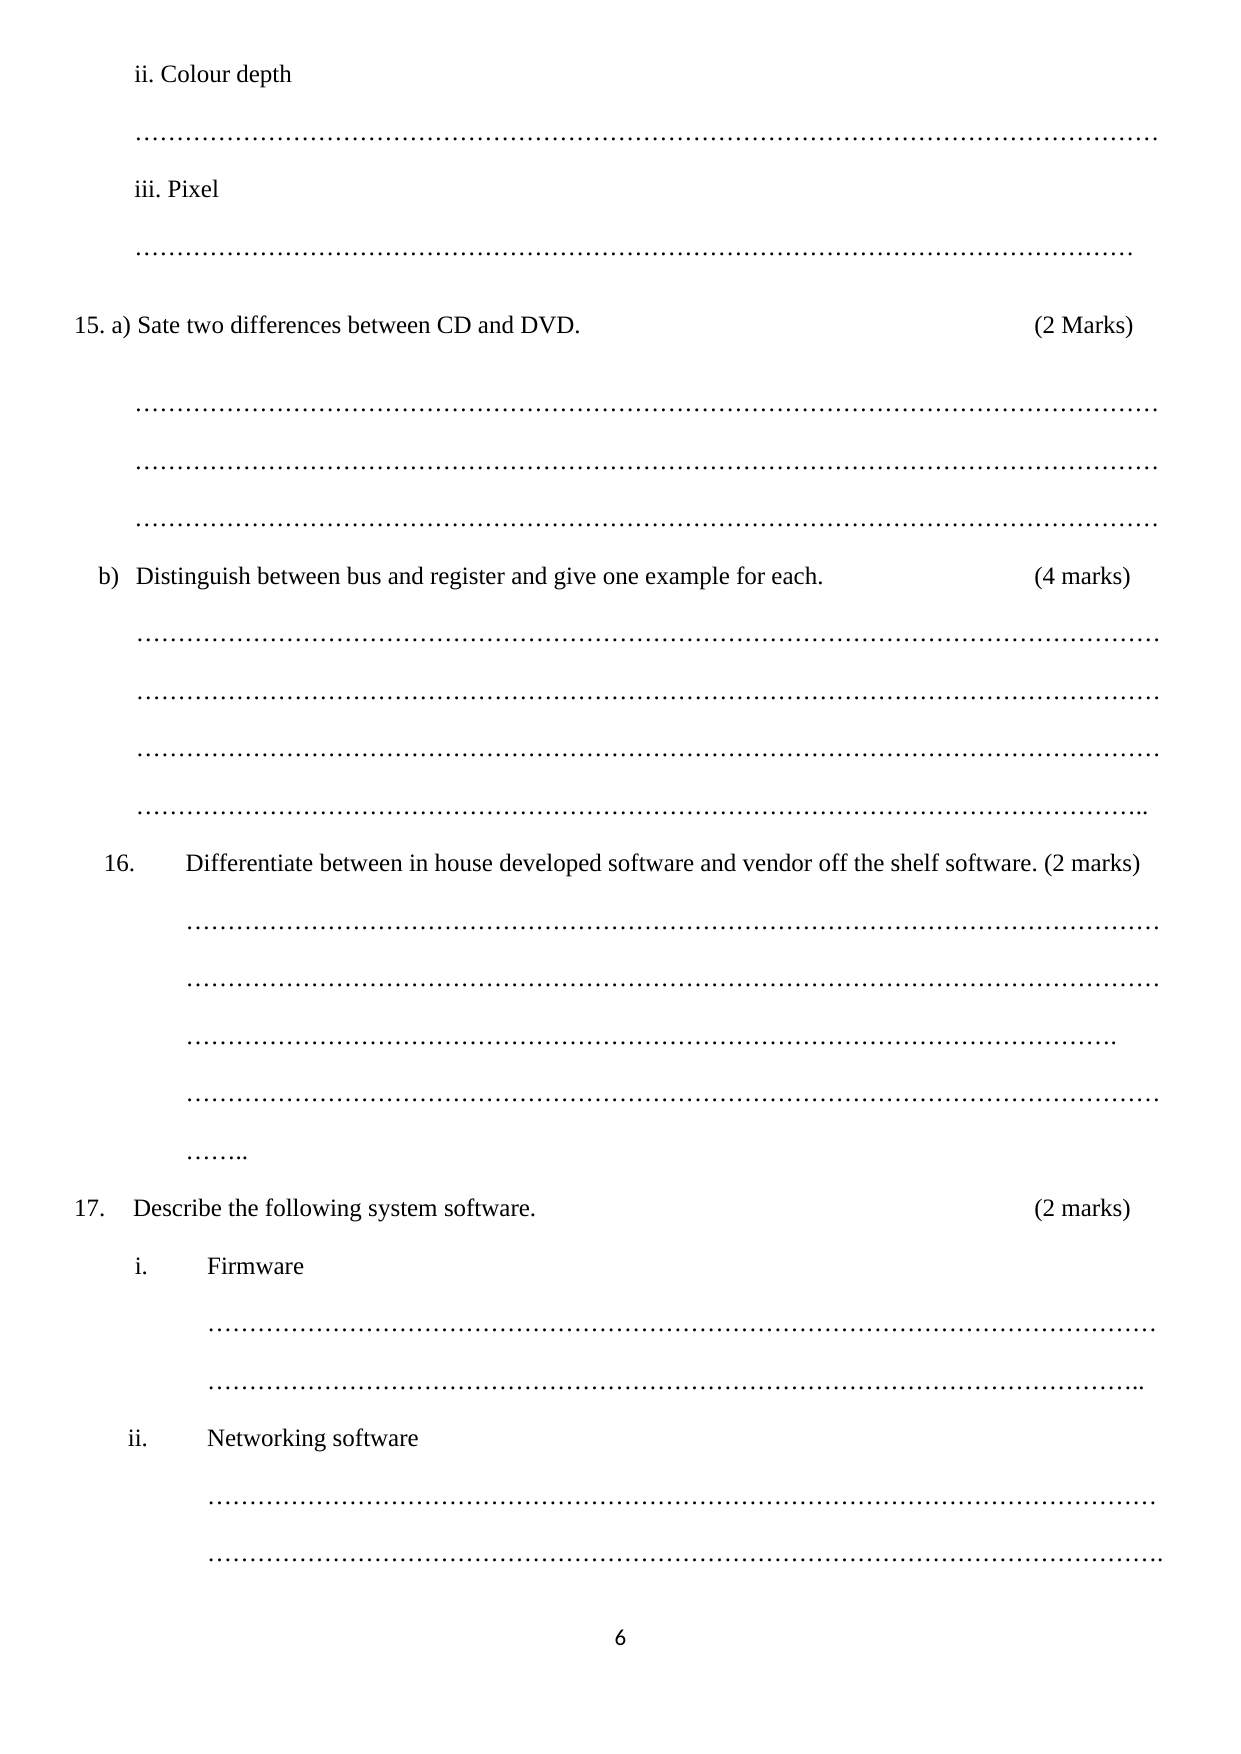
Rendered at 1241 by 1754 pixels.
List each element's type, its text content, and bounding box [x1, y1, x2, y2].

list ii. Colour depth …………………………………………………………………………………………………………… [74, 59, 1181, 145]
list Describe the following system software. (2 marks) [74, 1193, 1181, 1222]
list Differentiate between in house developed software and vendor off the shelf software. (2 marks) ………………………………………………………………………………………………………………………………………………………………………………………………………………………………………………………………………………………………………………….…………………………………………………………………………………………………………….. [103, 848, 1181, 1164]
list ……………………………………………………………………………………………………………………………………………………………………………………………………………………………………………………………………………………………………………………………………… [134, 388, 1181, 532]
list Networking software …………………………………………………………………………………………………………………………………………………………………………………………………………. [148, 1423, 1181, 1567]
list Distinguish between bus and register and give one example for each. (4 marks) ………………………………………………………………………………………………………………………………………………………………………………………………………………………………………………………………………………………………………………………………………………………………………………………………………………………………………………….. [98, 561, 1181, 819]
list Firmware ……………………………………………………………………………………………………………………………………………………………………………………………………….. [148, 1251, 1181, 1394]
text 15. a) Sate two differences between CD and DVD. (2 Marks) [74, 310, 1181, 339]
list iii. Pixel ………………………………………………………………………………………………………… [74, 174, 1181, 260]
